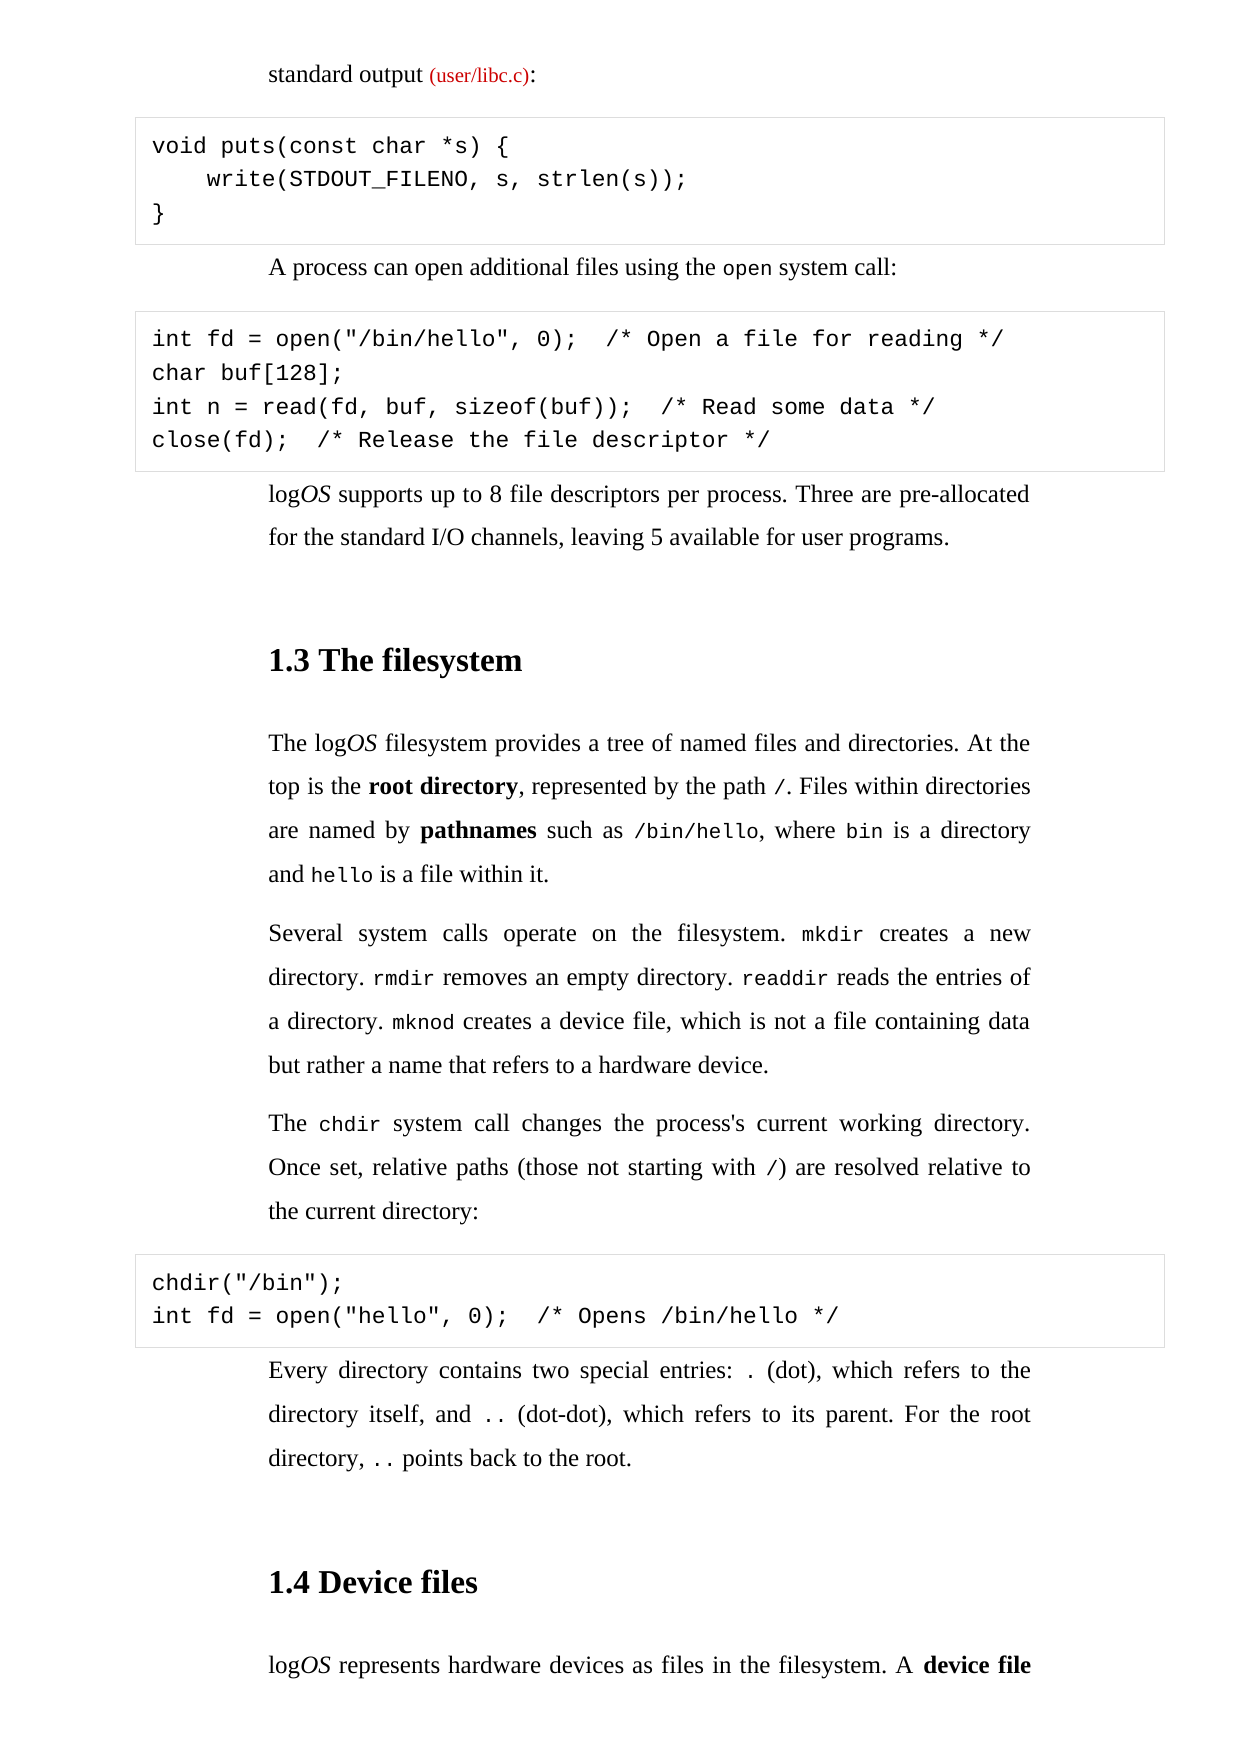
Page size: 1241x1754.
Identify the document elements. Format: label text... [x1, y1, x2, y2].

text write(STDOUT_FILENO, s, strlen(s)); [136, 151, 1164, 184]
text standard output (user/libc.c): [268, 59, 1031, 88]
text The logOS filesystem provides a tree of named files and directories. At the top is the root directory, represented by the path /. Files within directories are named by pathnames such as /bin/hello, where bin is a directory and hello is a file within it. [268, 728, 1031, 888]
subtitle 1.3 The filesystem [268, 640, 1031, 679]
text logOS supports up to 8 file descriptors per process. Three are pre-allocated for the standard I/O channels, leaving 5 available for user programs. [268, 479, 1031, 551]
text } [136, 184, 1164, 244]
text int fd = open("/bin/hello", 0); /* Open a file for reading */ [136, 312, 1164, 345]
text Several system calls operate on the filesystem. mkdir creates a new directory. rmdir removes an empty directory. readdir reads the entries of a directory. mknod creates a device file, which is not a file containing data but rather a name that refers to a hardware device. [268, 918, 1031, 1079]
text int fd = open("hello", 0); /* Opens /bin/hello */ [136, 1288, 1164, 1347]
text chdir("/bin"); [136, 1255, 1164, 1288]
text void puts(const char *s) { [136, 118, 1164, 151]
text int n = read(fd, buf, sizeof(buf)); /* Read some data */ [136, 378, 1164, 412]
text logOS represents hardware devices as files in the filesystem. A device file [268, 1650, 1031, 1679]
text char buf[128]; [136, 345, 1164, 378]
subtitle 1.4 Device files [268, 1562, 1031, 1601]
text close(fd); /* Release the file descriptor */ [136, 412, 1164, 471]
text The chdir system call changes the process's current working directory. Once set, relative paths (those not starting with /) are resolved relative to the current directory: [268, 1108, 1031, 1225]
text Every directory contains two special entries: . (dot), which refers to the directory itself, and .. (dot-dot), which refers to its parent. For the root directory, .. points back to the root. [268, 1355, 1031, 1473]
text A process can open additional files using the open system call: [268, 252, 1031, 281]
